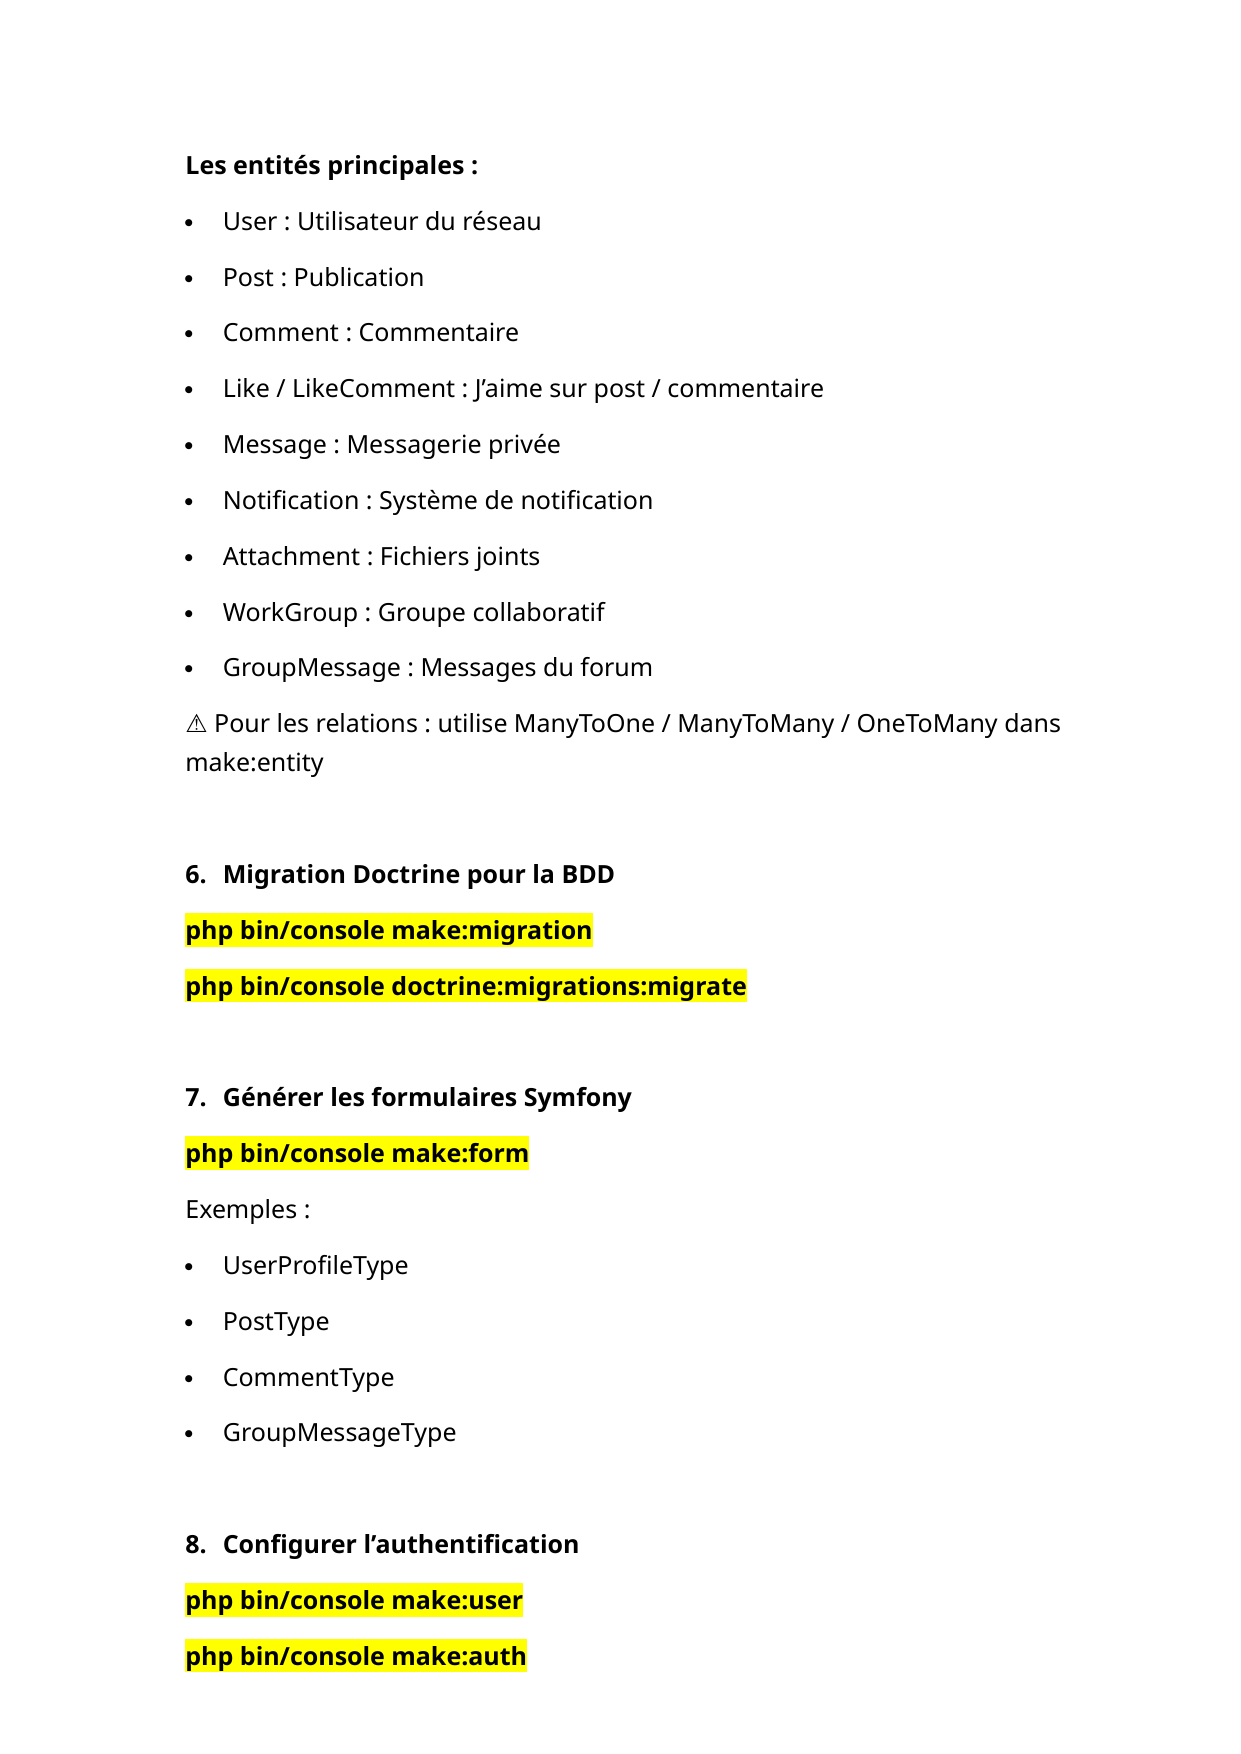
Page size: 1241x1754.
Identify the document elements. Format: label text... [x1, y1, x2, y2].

text Exemples : [185, 1192, 1093, 1226]
list PostType [185, 1303, 1093, 1337]
text php bin/console make:migration [185, 913, 1093, 947]
list User : Utilisateur du réseau [185, 203, 1093, 237]
list Configurer l’authentification [185, 1527, 1093, 1561]
list Générer les formulaires Symfony [185, 1080, 1093, 1114]
list Message : Messagerie privée [185, 427, 1093, 461]
list UserProfileType [185, 1248, 1093, 1282]
text ⚠️ Pour les relations : utilise ManyToOne / ManyToMany / OneToMany dans make:entity [185, 706, 1093, 779]
list Post : Publication [185, 259, 1093, 293]
text php bin/console make:user [185, 1583, 1093, 1617]
list GroupMessageType [185, 1415, 1093, 1449]
list Notification : Système de notification [185, 483, 1093, 517]
text php bin/console make:form [185, 1136, 1093, 1170]
text php bin/console doctrine:migrations:migrate [185, 968, 1093, 1002]
text php bin/console make:auth [185, 1638, 1093, 1672]
list Like / LikeComment : J’aime sur post / commentaire [185, 371, 1093, 405]
list Attachment : Fichiers joints [185, 538, 1093, 572]
list CommentType [185, 1359, 1093, 1393]
list GroupMessage : Messages du forum [185, 650, 1093, 684]
text Les entités principales : [185, 148, 1093, 182]
list Comment : Commentaire [185, 315, 1093, 349]
list Migration Doctrine pour la BDD [185, 857, 1093, 891]
list WorkGroup : Groupe collaboratif [185, 594, 1093, 628]
